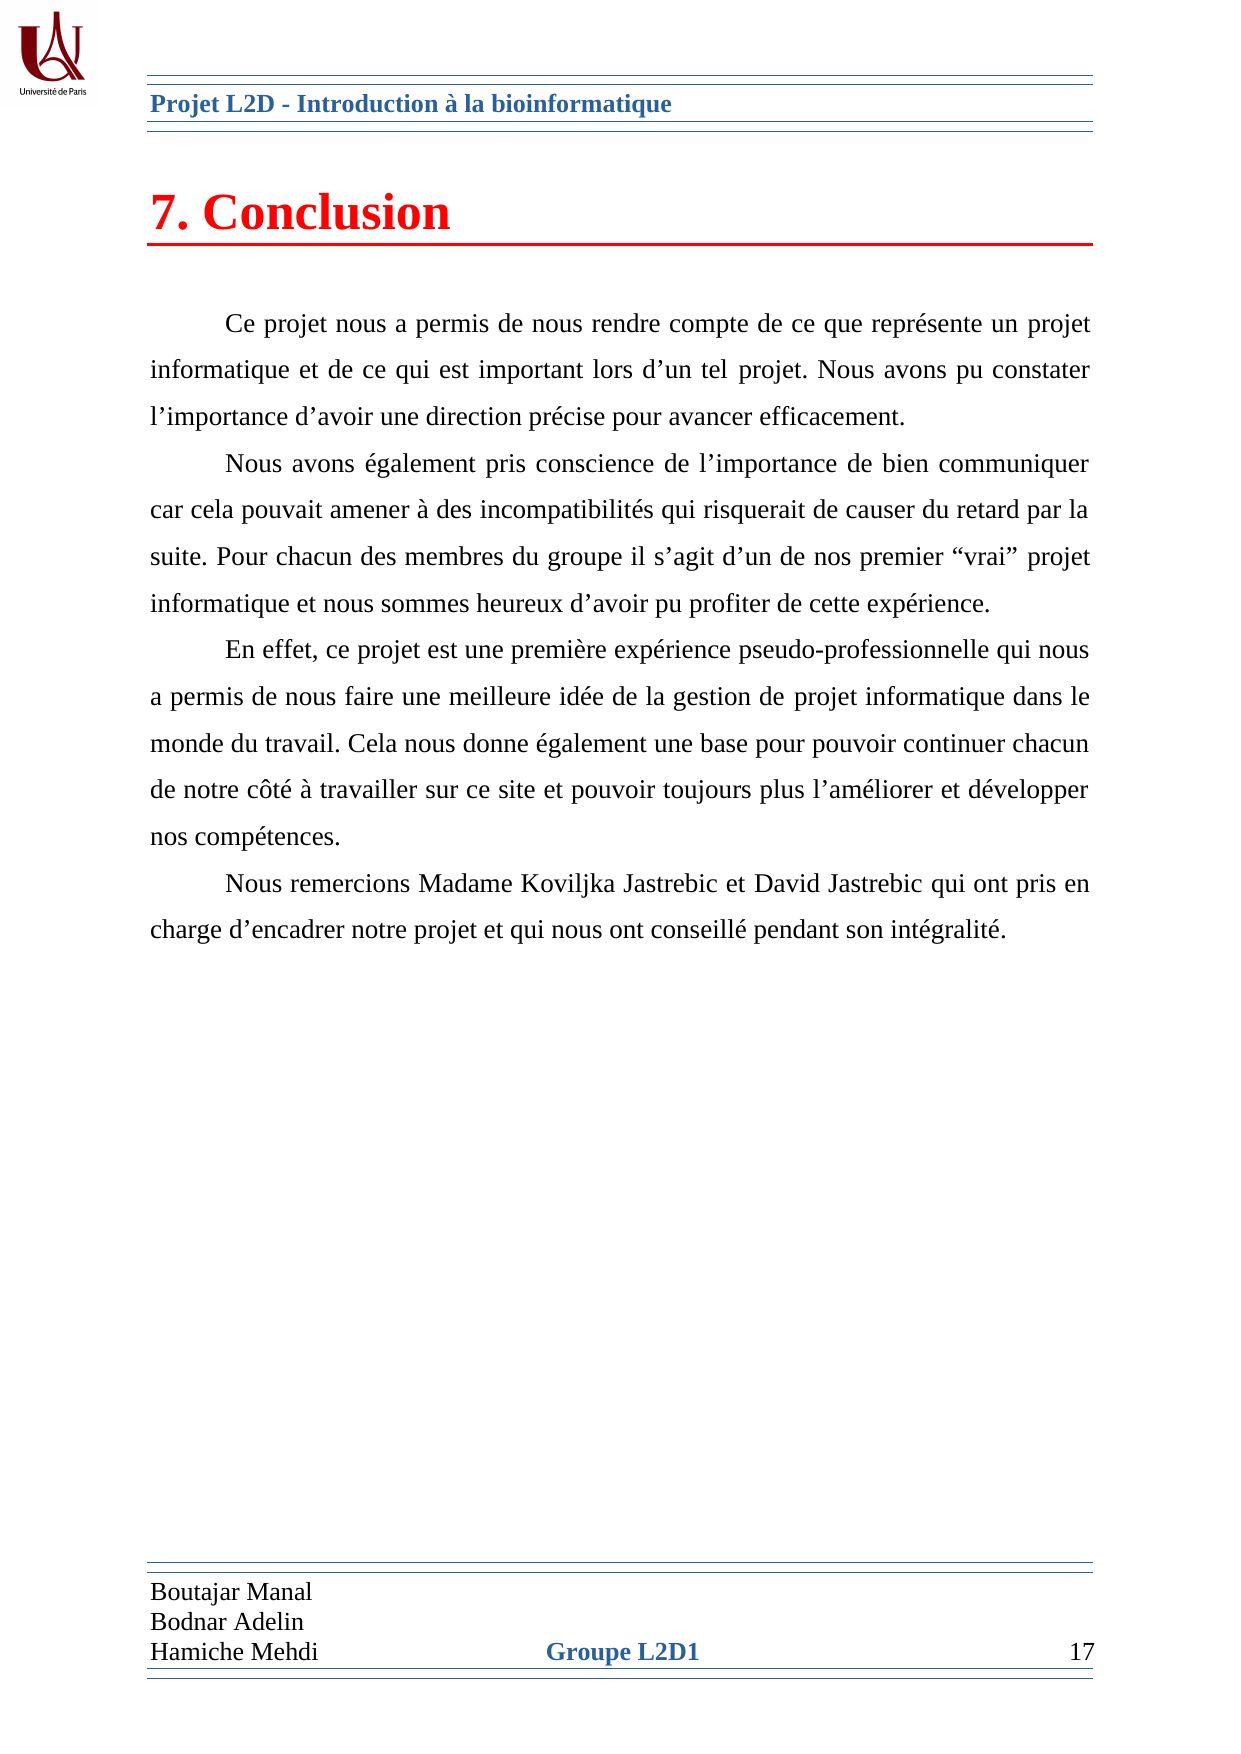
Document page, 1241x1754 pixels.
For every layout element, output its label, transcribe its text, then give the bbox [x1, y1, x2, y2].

subtitle 7. Conclusion [147, 178, 1093, 243]
text En effet, ce projet est une première expérience pseudo-professionnelle qui nous a permis de nous faire une meilleure idée de la gestion de projet informatique dans le monde du travail. Cela nous donne également une base pour pouvoir continuer chacun de notre côté à travailler sur ce site et pouvoir toujours plus l’améliorer et développer nos compétences. [150, 758, 1090, 774]
text En effet, ce projet est une première expérience pseudo-professionnelle qui nous a permis de nous faire une meilleure idée de la gestion de projet informatique dans le monde du travail. Cela nous donne également une base pour pouvoir continuer chacun de notre côté à travailler sur ce site et pouvoir toujours plus l’améliorer et développer nos compétences. [150, 804, 1090, 851]
text Nous avons également pris conscience de l’importance de bien communiquer car cela pouvait amener à des incompatibilités qui risquerait de causer du retard par la suite. Pour chacun des membres du groupe il s’agit d’un de nos premier “vrai” projet informatique et nous sommes heureux d’avoir pu profiter de cette expérience. [150, 571, 1090, 618]
text Ce projet nous a permis de nous rendre compte de ce que représente un projet informatique et de ce qui est important lors d’un tel projet. Nous avons pu constater l’importance d’avoir une direction précise pour avancer efficacement. [150, 338, 1090, 354]
text Nous remercions Madame Koviljka Jastrebic et David Jastrebic qui ont pris en charge d’encadrer notre projet et qui nous ont conseillé pendant son intégralité. [150, 867, 1090, 944]
text Ce projet nous a permis de nous rendre compte de ce que représente un projet informatique et de ce qui est important lors d’un tel projet. Nous avons pu constater l’importance d’avoir une direction précise pour avancer efficacement. [150, 384, 1090, 431]
text Nous avons également pris conscience de l’importance de bien communiquer car cela pouvait amener à des incompatibilités qui risquerait de causer du retard par la suite. Pour chacun des membres du groupe il s’agit d’un de nos premier “vrai” projet informatique et nous sommes heureux d’avoir pu profiter de cette expérience. [150, 478, 1090, 494]
picture [0, 0, 101, 107]
text Nous avons également pris conscience de l’importance de bien communiquer car cela pouvait amener à des incompatibilités qui risquerait de causer du retard par la suite. Pour chacun des membres du groupe il s’agit d’un de nos premier “vrai” projet informatique et nous sommes heureux d’avoir pu profiter de cette expérience. [150, 524, 1090, 540]
text En effet, ce projet est une première expérience pseudo-professionnelle qui nous a permis de nous faire une meilleure idée de la gestion de projet informatique dans le monde du travail. Cela nous donne également une base pour pouvoir continuer chacun de notre côté à travailler sur ce site et pouvoir toujours plus l’améliorer et développer nos compétences. [150, 664, 1090, 680]
text En effet, ce projet est une première expérience pseudo-professionnelle qui nous a permis de nous faire une meilleure idée de la gestion de projet informatique dans le monde du travail. Cela nous donne également une base pour pouvoir continuer chacun de notre côté à travailler sur ce site et pouvoir toujours plus l’améliorer et développer nos compétences. [150, 711, 1090, 727]
